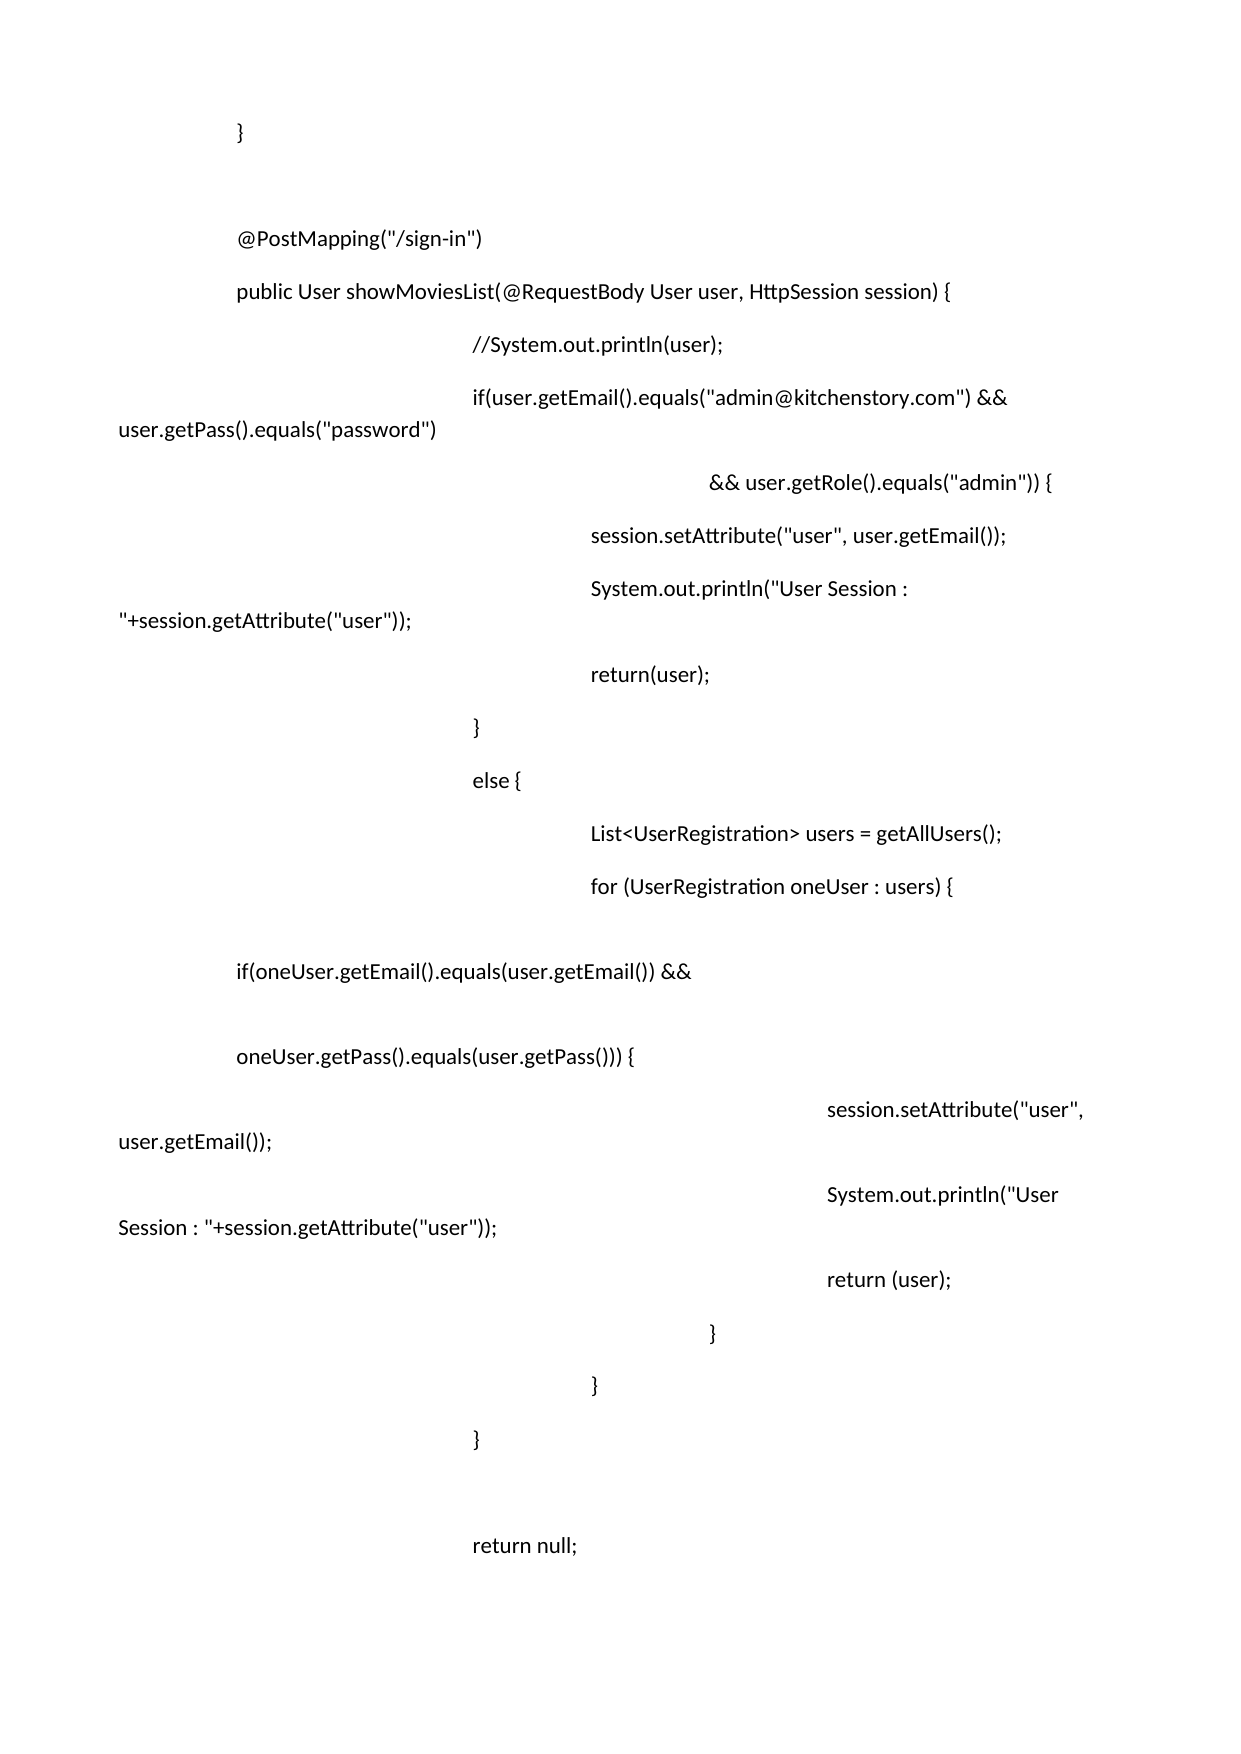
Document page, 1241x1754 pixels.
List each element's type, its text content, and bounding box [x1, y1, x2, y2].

text } [118, 713, 1122, 741]
text && user.getRole().equals("admin")) { [118, 468, 1122, 496]
text System.out.println("User Session : "+session.getAttribute("user")); [118, 574, 1122, 635]
text oneUser.getPass().equals(user.getPass())) { [118, 1010, 1122, 1070]
text return null; [118, 1531, 1122, 1559]
text if(user.getEmail().equals("admin@kitchenstory.com") && user.getPass().equals("password") [118, 383, 1122, 443]
text if(oneUser.getEmail().equals(user.getEmail()) && [118, 925, 1122, 985]
text //System.out.println(user); [118, 330, 1122, 358]
text return(user); [118, 660, 1122, 688]
text session.setAttribute("user", user.getEmail()); [118, 521, 1122, 549]
text System.out.println("User Session : "+session.getAttribute("user")); [118, 1180, 1122, 1241]
text return (user); [118, 1266, 1122, 1294]
text public User showMoviesList(@RequestBody User user, HttpSession session) { [118, 277, 1122, 305]
text } [118, 1319, 1122, 1347]
text } [118, 118, 1122, 146]
text for (UserRegistration oneUser : users) { [118, 872, 1122, 900]
text @PostMapping("/sign-in") [118, 224, 1122, 252]
text } [118, 1372, 1122, 1400]
text session.setAttribute("user", user.getEmail()); [118, 1095, 1122, 1155]
text List<UserRegistration> users = getAllUsers(); [118, 819, 1122, 847]
text else { [118, 766, 1122, 794]
text } [118, 1425, 1122, 1453]
